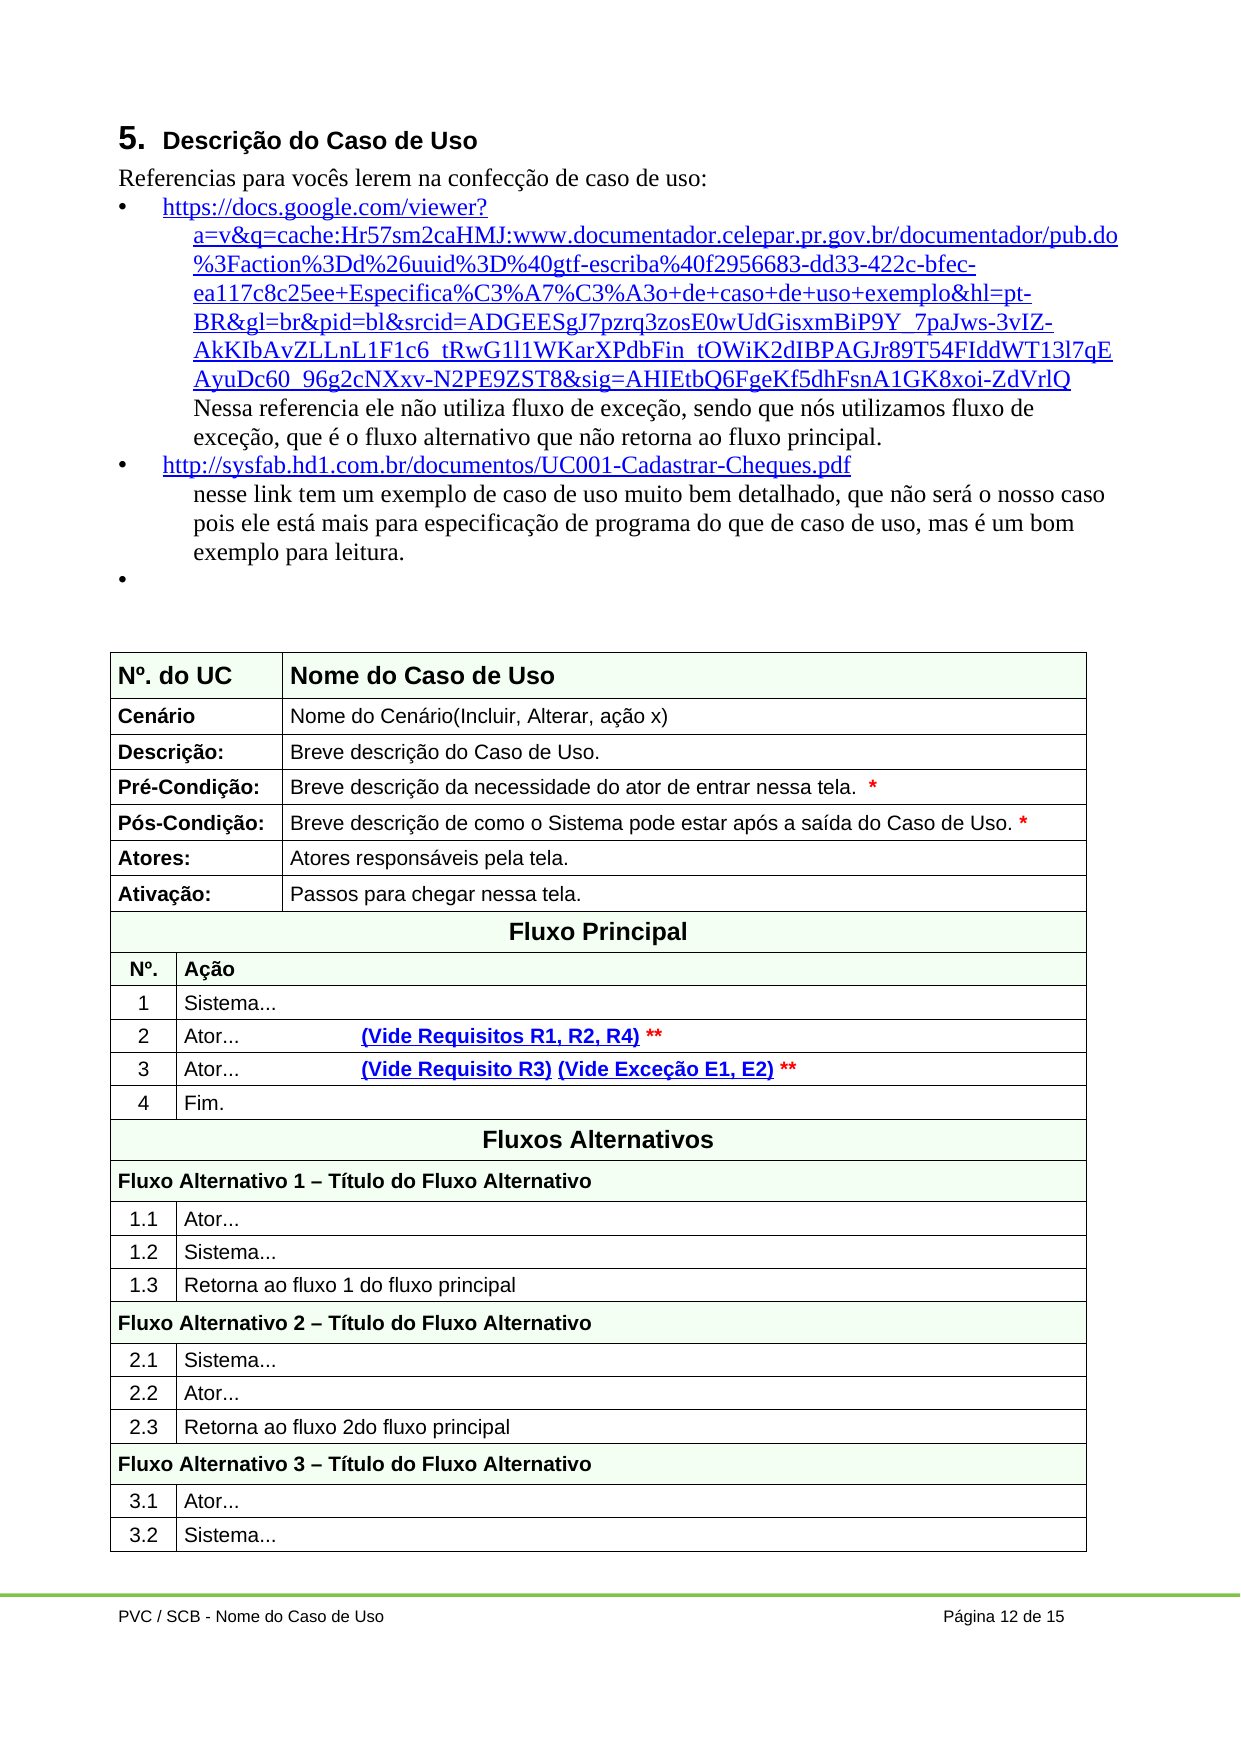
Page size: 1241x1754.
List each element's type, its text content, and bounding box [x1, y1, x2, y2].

text Referencias para vocês lerem na confecção de caso de uso: [118, 163, 1122, 192]
table_cell Sistema... [177, 986, 1086, 1018]
table_cell Retorna ao fluxo 2do fluxo principal [177, 1410, 1086, 1443]
table_cell Pré-Condição: [111, 770, 282, 804]
table_header Nº. do UC [111, 653, 282, 698]
table_cell Breve descrição da necessidade do ator de entrar nessa tela. * [283, 770, 1086, 804]
table_cell Retorna ao fluxo 1 do fluxo principal [177, 1269, 1086, 1301]
table_cell Ator... (Vide Requisitos R1, R2, R4) ** [177, 1020, 1086, 1052]
table_cell Atores responsáveis pela tela. [283, 841, 1086, 875]
table_cell Ator... [177, 1202, 1086, 1234]
table_cell 3.1 [111, 1485, 176, 1517]
table_cell Nome do Cenário(Incluir, Alterar, ação x) [283, 699, 1086, 733]
table_cell Fluxo Alternativo 2 – Título do Fluxo Alternativo [111, 1302, 1086, 1343]
table_cell Ator... [177, 1377, 1086, 1409]
table_cell Fluxos Alternativos [111, 1120, 1086, 1160]
table_cell Ação [177, 953, 1086, 985]
table_cell Breve descrição do Caso de Uso. [283, 735, 1086, 769]
list https://docs.google.com/viewer?a=v&q=cache:Hr57sm2caHMJ:www.documentador.celepar.pr.gov.br/documentador/pub.do%3Faction%3Dd%26uuid%3D%40gtf-escriba%40f2956683-dd33-422c-bfec-ea117c8c25ee+Especifica%C3%A7%C3%A3o+de+caso+de+uso+exemplo&hl=pt-BR&gl=br&pid=bl&srcid=ADGEESgJ7pzrq3zosE0wUdGisxmBiP9Y_7paJws-3vIZ-AkKIbAvZLLnL1F1c6_tRwG1l1WKarXPdbFin_tOWiK2dIBPAGJr89T54FIddWT13l7qEAyuDc60_96g2cNXxv-N2PE9ZST8&sig=AHIEtbQ6FgeKf5dhFsnA1GK8xoi-ZdVrlQ Nessa referencia ele não utiliza fluxo de exceção, sendo que nós utilizamos fluxo de exceção, que é o fluxo alternativo que não retorna ao fluxo principal. [118, 192, 1122, 450]
table_cell Pós-Condição: [111, 805, 282, 840]
table_cell 3.2 [111, 1518, 176, 1551]
table_cell Fim. [177, 1086, 1086, 1118]
table_cell Breve descrição de como o Sistema pode estar após a saída do Caso de Uso. * [283, 805, 1086, 840]
table_header Nome do Caso de Uso [283, 653, 1086, 698]
table_cell Nº. [111, 953, 176, 985]
subtitle Descrição do Caso de Uso [118, 118, 1122, 157]
table_cell 1.2 [111, 1236, 176, 1268]
table_cell 2 [111, 1020, 176, 1052]
table_cell 1.3 [111, 1269, 176, 1301]
table_cell Sistema... [177, 1518, 1086, 1551]
table_cell 4 [111, 1086, 176, 1118]
table_cell Ator... (Vide Requisito R3) (Vide Exceção E1, E2) ** [177, 1053, 1086, 1085]
table_cell 1 [111, 986, 176, 1018]
table_cell Fluxo Principal [111, 912, 1086, 952]
table_cell Fluxo Alternativo 3 – Título do Fluxo Alternativo [111, 1444, 1086, 1484]
list http://sysfab.hd1.com.br/documentos/UC001-Cadastrar-Cheques.pdf nesse link tem um exemplo de caso de uso muito bem detalhado, que não será o nosso caso pois ele está mais para especificação de programa do que de caso de uso, mas é um bom exemplo para leitura. [118, 450, 1122, 565]
table_cell Ativação: [111, 876, 282, 911]
table_cell Descrição: [111, 735, 282, 769]
table_cell 2.1 [111, 1344, 176, 1376]
table_cell 1.1 [111, 1202, 176, 1234]
table_cell Passos para chegar nessa tela. [283, 876, 1086, 911]
table_cell Cenário [111, 699, 282, 733]
table_cell Fluxo Alternativo 1 – Título do Fluxo Alternativo [111, 1161, 1086, 1201]
table_cell Ator... [177, 1485, 1086, 1517]
table_cell Sistema... [177, 1344, 1086, 1376]
table_cell 2.3 [111, 1410, 176, 1443]
table_cell 3 [111, 1053, 176, 1085]
table_cell Sistema... [177, 1236, 1086, 1268]
table_cell Atores: [111, 841, 282, 875]
table_cell 2.2 [111, 1377, 176, 1409]
